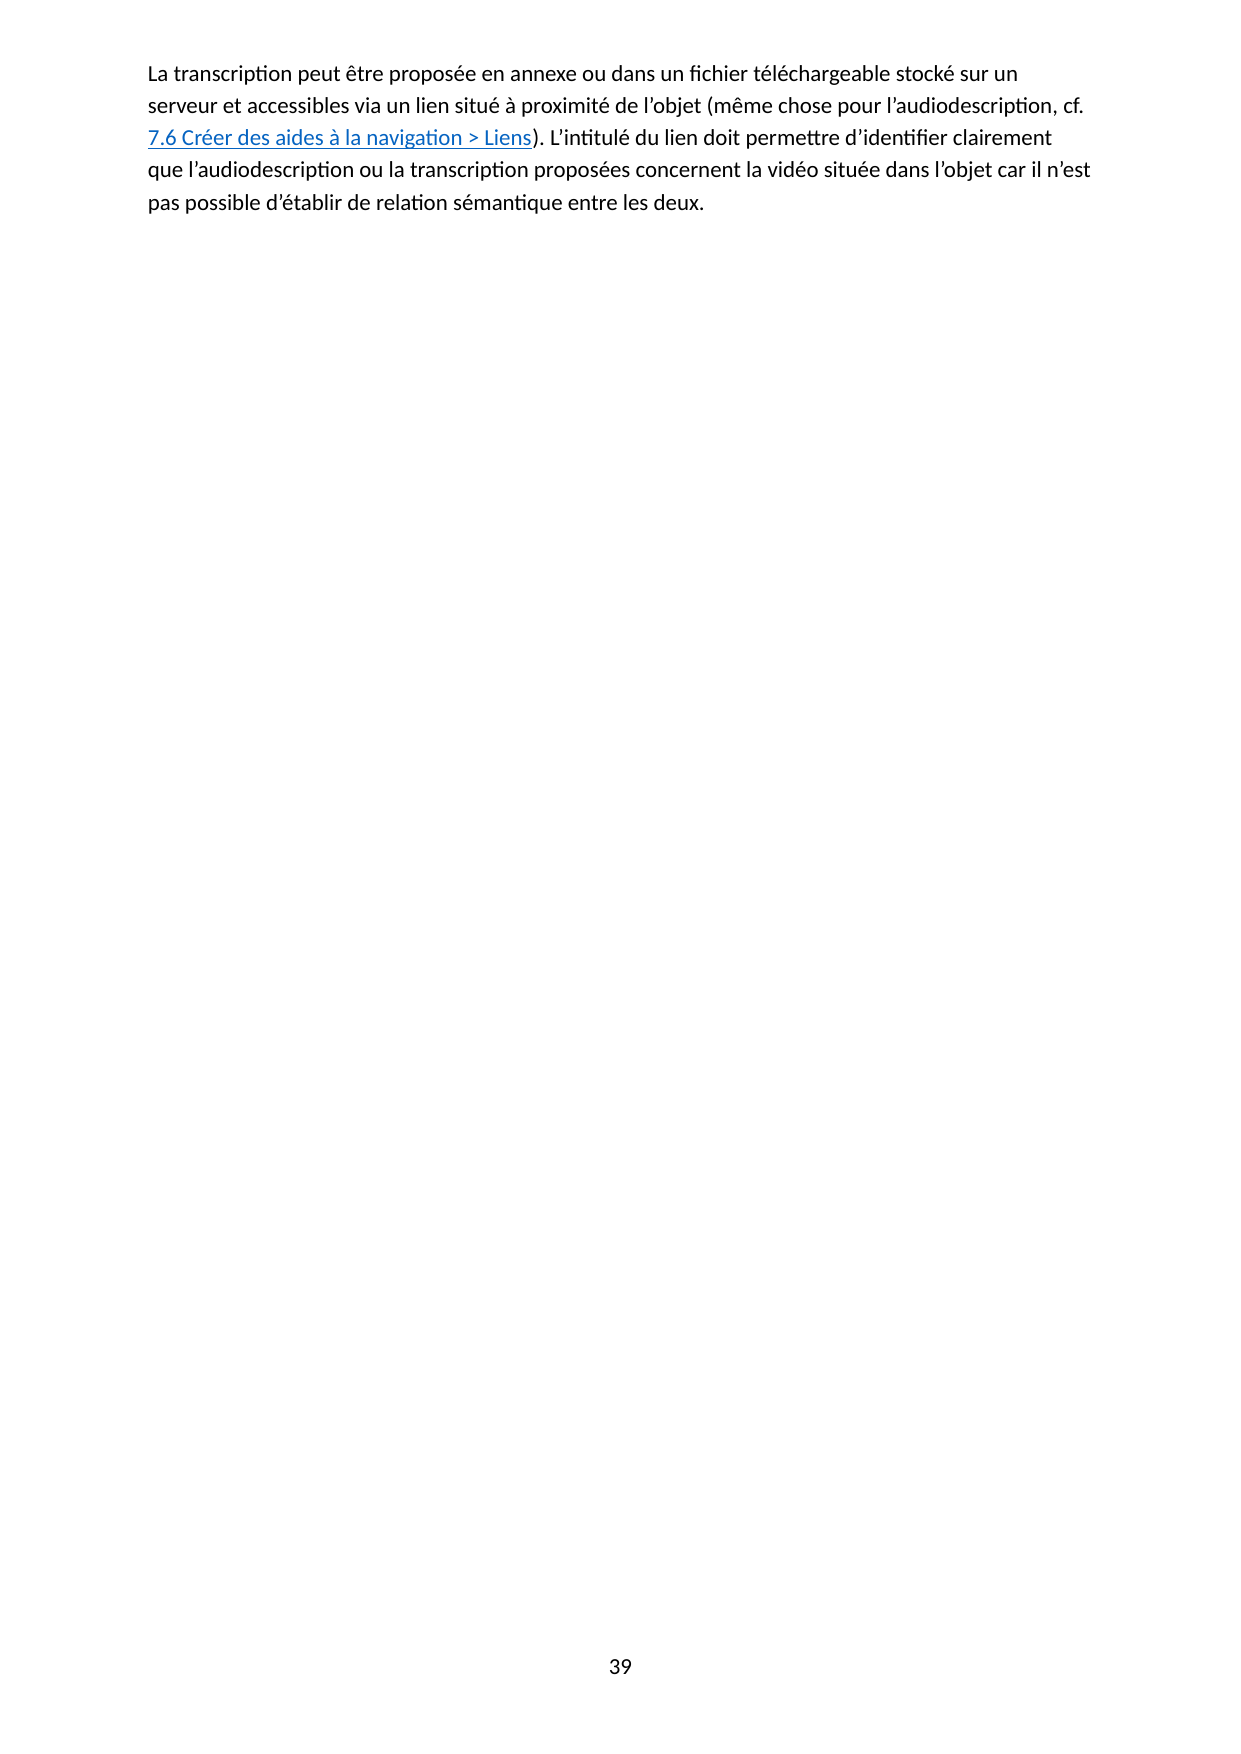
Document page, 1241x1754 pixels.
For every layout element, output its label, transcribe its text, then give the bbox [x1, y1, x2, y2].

text La transcription peut être proposée en annexe ou dans un fichier téléchargeable stocké sur un serveur et accessibles via un lien situé à proximité de l’objet (même chose pour l’audiodescription, cf. 7.6 Créer des aides à la navigation > Liens). L’intitulé du lien doit permettre d’identifier clairement que l’audiodescription ou la transcription proposées concernent la vidéo située dans l’objet car il n’est pas possible d’établir de relation sémantique entre les deux. [148, 59, 1093, 216]
